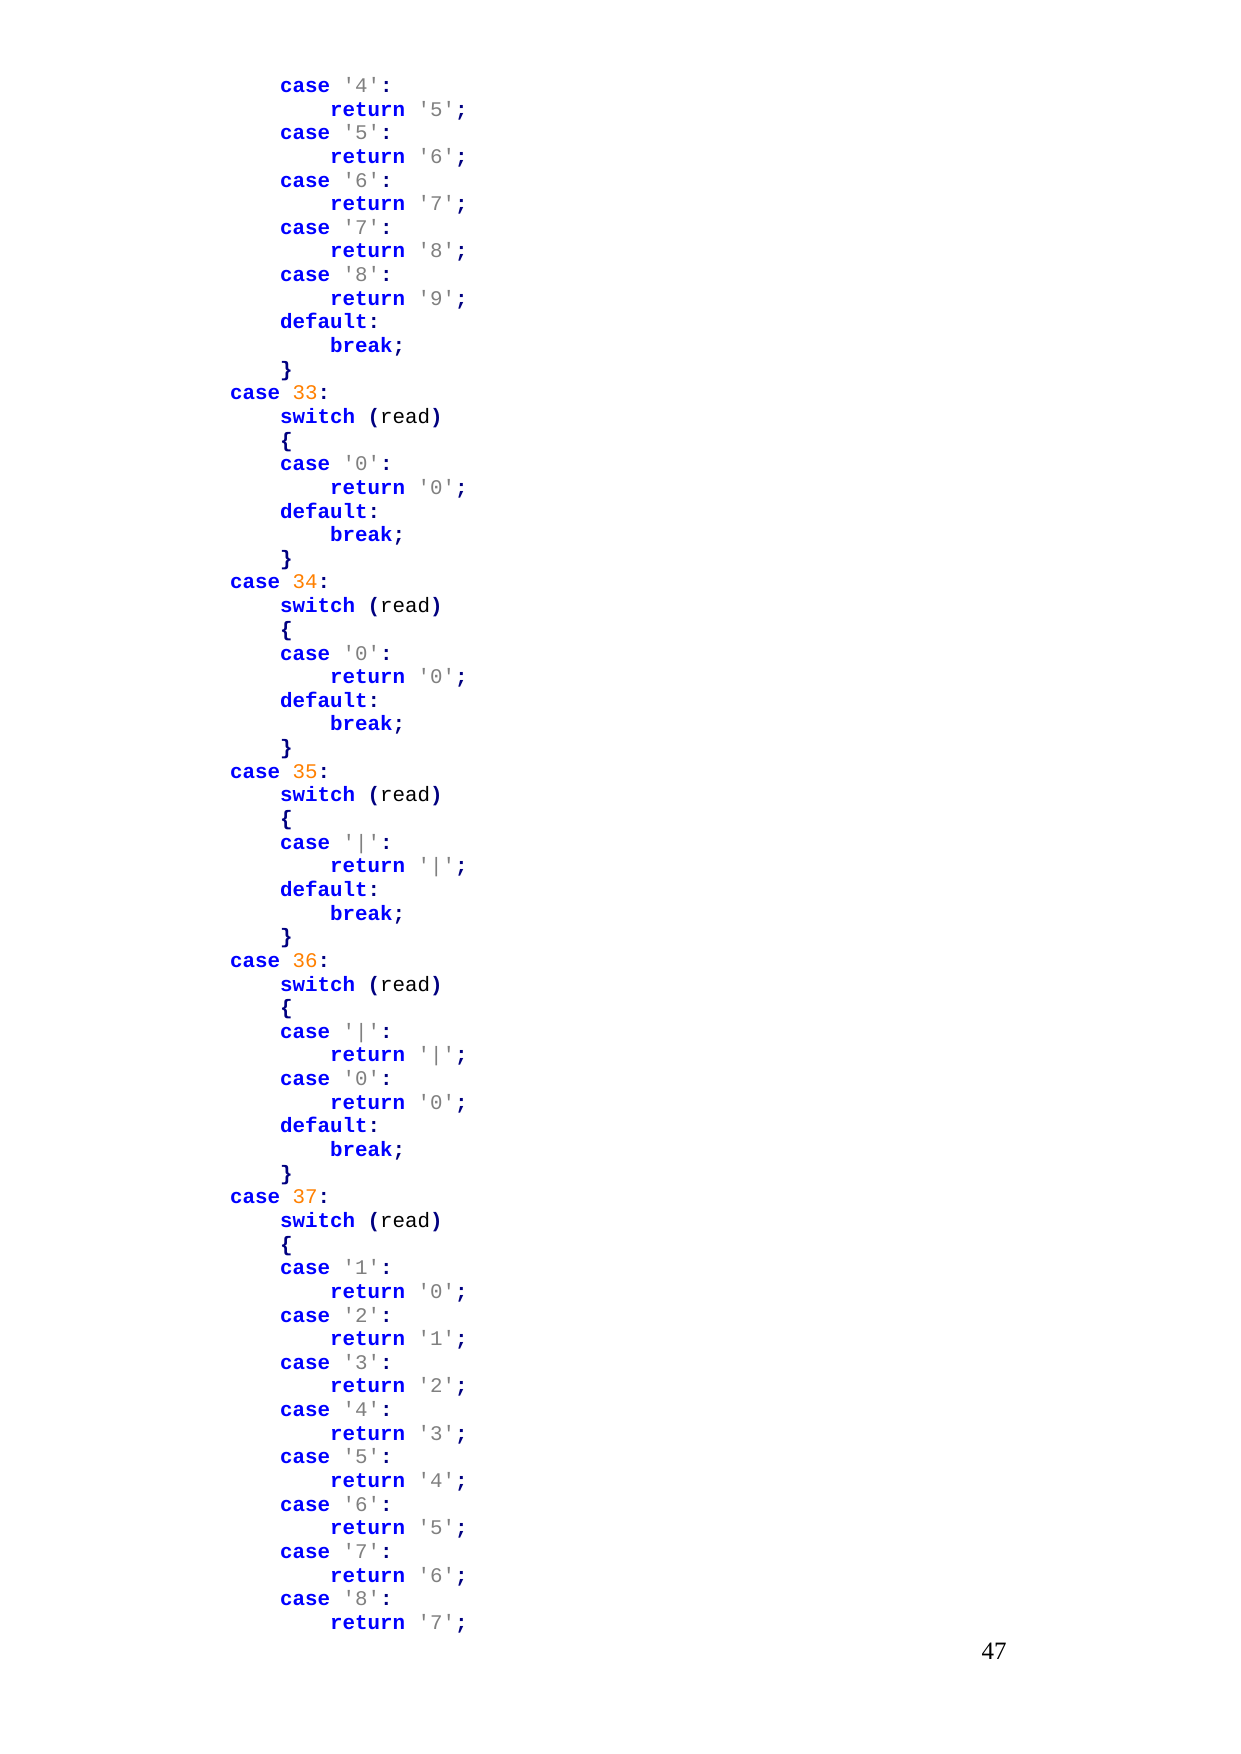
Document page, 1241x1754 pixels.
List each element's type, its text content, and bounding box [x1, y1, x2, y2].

text return '6'; [180, 146, 1006, 169]
text return '3'; [180, 1423, 1006, 1446]
text case '4': [180, 1399, 1006, 1423]
text default: [180, 690, 1006, 713]
text { [180, 1234, 1006, 1257]
text switch (read) [180, 595, 1006, 619]
text { [180, 619, 1006, 642]
text case '6': [180, 169, 1006, 193]
text case 33: [180, 382, 1006, 406]
text default: [180, 879, 1006, 903]
text case '|': [180, 1021, 1006, 1044]
text } [180, 359, 1006, 382]
text return '4'; [180, 1470, 1006, 1494]
text default: [180, 311, 1006, 335]
text case 35: [180, 761, 1006, 784]
text return '0'; [180, 1092, 1006, 1115]
text switch (read) [180, 973, 1006, 997]
text default: [180, 501, 1006, 524]
text break; [180, 524, 1006, 548]
text break; [180, 713, 1006, 737]
text switch (read) [180, 784, 1006, 808]
text return '9'; [180, 288, 1006, 311]
text switch (read) [180, 1210, 1006, 1234]
text case '2': [180, 1304, 1006, 1328]
text case '4': [180, 75, 1006, 99]
text case '8': [180, 264, 1006, 288]
text case '|': [180, 832, 1006, 855]
text default: [180, 1115, 1006, 1139]
text case '5': [180, 1446, 1006, 1470]
text } [180, 737, 1006, 761]
text case '1': [180, 1257, 1006, 1281]
text } [180, 1163, 1006, 1186]
text } [180, 926, 1006, 950]
text case '0': [180, 1068, 1006, 1092]
text case 36: [180, 950, 1006, 973]
text return '0'; [180, 1281, 1006, 1304]
text return '0'; [180, 477, 1006, 501]
text { [180, 997, 1006, 1021]
text return '5'; [180, 99, 1006, 122]
text case '0': [180, 453, 1006, 477]
text { [180, 430, 1006, 453]
text break; [180, 335, 1006, 359]
text return '7'; [180, 193, 1006, 217]
text case 34: [180, 572, 1006, 595]
text return '|'; [180, 855, 1006, 879]
text } [180, 548, 1006, 572]
text case '3': [180, 1352, 1006, 1376]
text case '0': [180, 642, 1006, 666]
text case '5': [180, 122, 1006, 146]
text case 37: [180, 1186, 1006, 1210]
text return '|'; [180, 1044, 1006, 1068]
text switch (read) [180, 406, 1006, 430]
text case '6': [180, 1494, 1006, 1517]
text case '7': [180, 217, 1006, 241]
text break; [180, 903, 1006, 926]
text case '8': [180, 1588, 1006, 1612]
text return '7'; [180, 1612, 1006, 1636]
text break; [180, 1139, 1006, 1163]
text return '1'; [180, 1328, 1006, 1352]
text return '0'; [180, 666, 1006, 690]
text return '2'; [180, 1376, 1006, 1399]
text return '8'; [180, 241, 1006, 264]
text return '6'; [180, 1565, 1006, 1588]
text { [180, 808, 1006, 832]
text return '5'; [180, 1517, 1006, 1541]
text case '7': [180, 1541, 1006, 1565]
